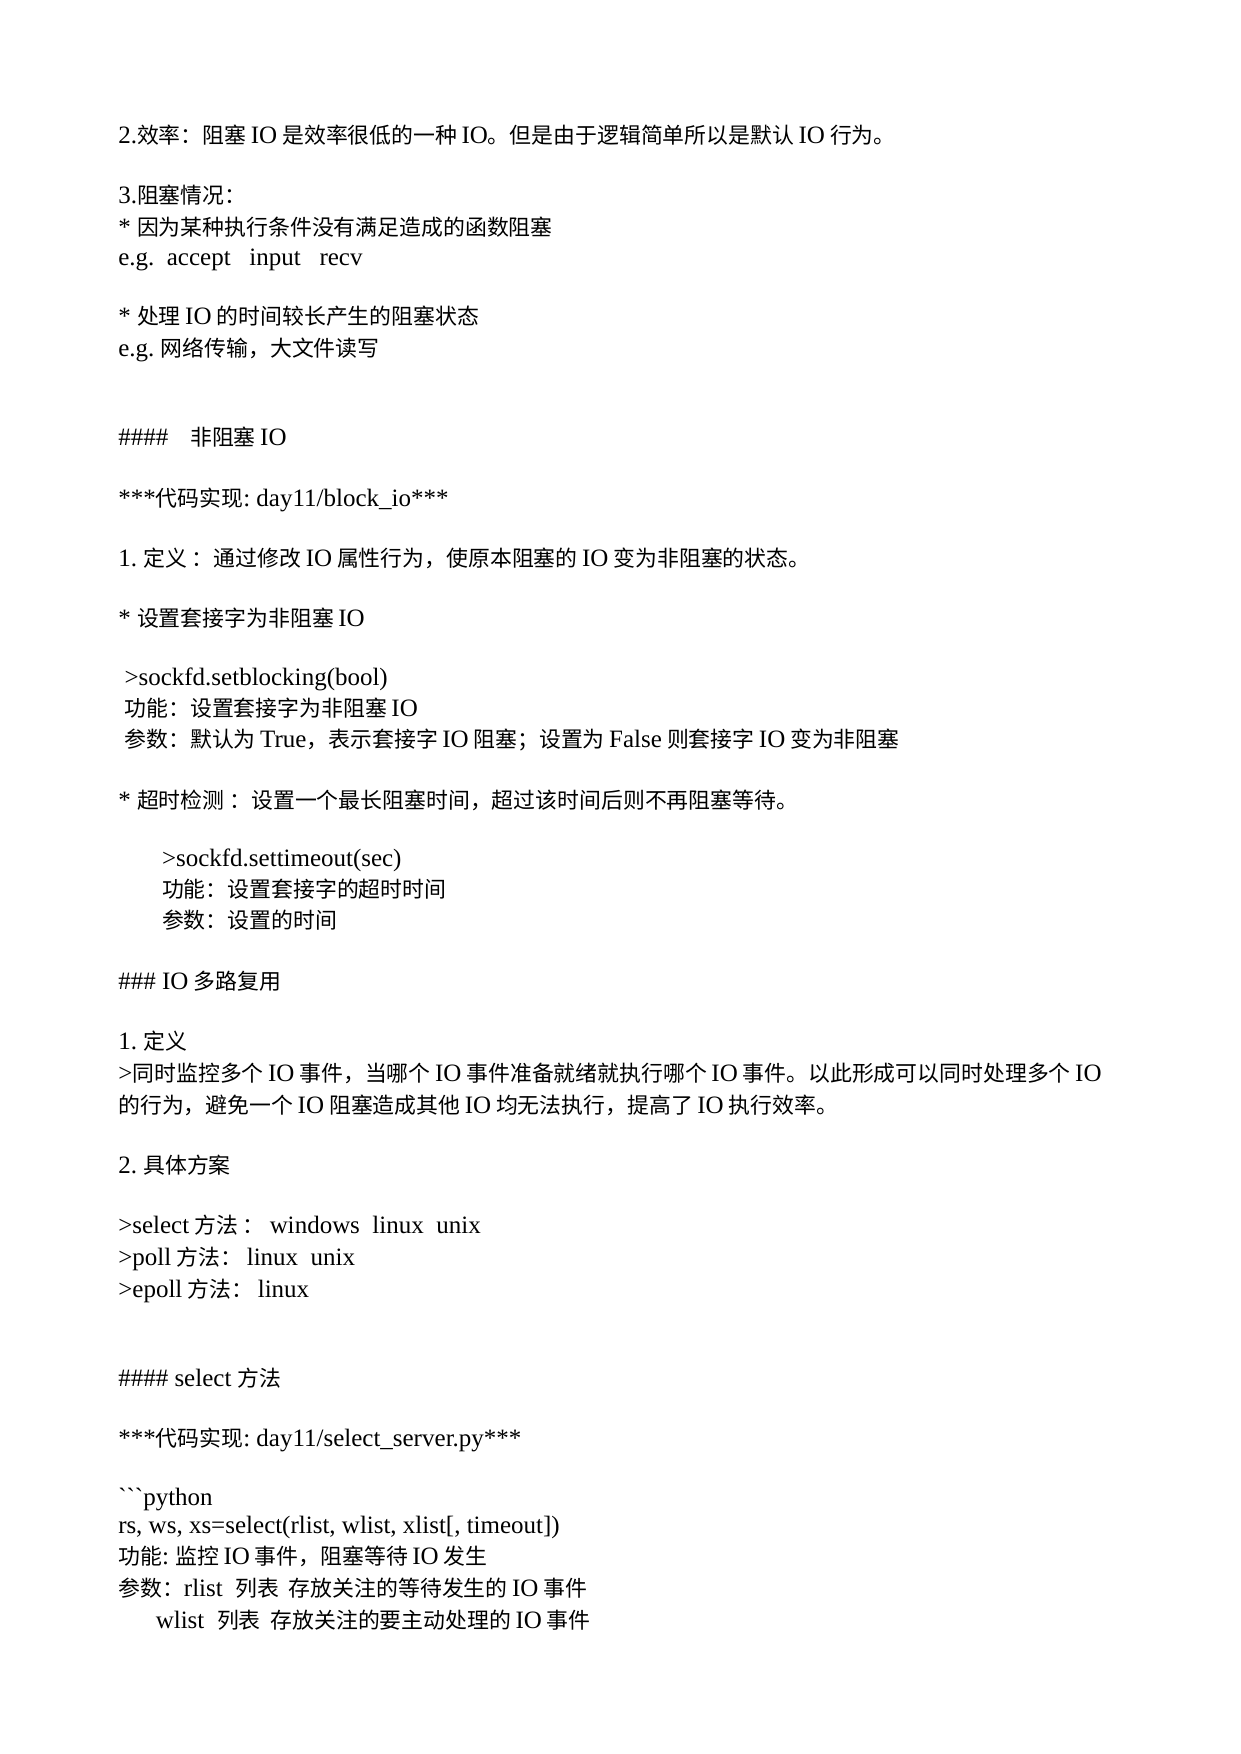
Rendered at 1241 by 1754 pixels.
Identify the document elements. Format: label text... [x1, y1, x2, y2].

text 2. 具体方案 [118, 1148, 1122, 1180]
text wlist 列表 存放关注的要主动处理的IO事件 [118, 1603, 1122, 1634]
text >epoll方法： linux [118, 1272, 1122, 1303]
text ***代码实现: day11/block_io*** [118, 481, 1122, 512]
text e.g. 网络传输，大文件读写 [118, 331, 1122, 363]
text #### 非阻塞IO [118, 420, 1122, 452]
text 功能：设置套接字的超时时间 [118, 872, 1122, 903]
text * 超时检测 ：设置一个最长阻塞时间，超过该时间后则不再阻塞等待。 [118, 783, 1122, 814]
text 1. 定义 ：通过修改IO属性行为，使原本阻塞的IO变为非阻塞的状态。 [118, 541, 1122, 573]
text * 处理IO的时间较长产生的阻塞状态 [118, 299, 1122, 331]
text rs, ws, xs=select(rlist, wlist, xlist[, timeout]) [118, 1511, 1122, 1539]
text * 因为某种执行条件没有满足造成的函数阻塞 [118, 210, 1122, 242]
text 参数：rlist 列表 存放关注的等待发生的IO事件 [118, 1571, 1122, 1603]
text 参数：默认为True，表示套接字IO阻塞；设置为False则套接字IO变为非阻塞 [118, 722, 1122, 754]
text >sockfd.settimeout(sec) [118, 843, 1122, 872]
text ```python [118, 1482, 1122, 1511]
text ***代码实现: day11/select_server.py*** [118, 1421, 1122, 1453]
text 功能: 监控IO事件，阻塞等待IO发生 [118, 1539, 1122, 1571]
text >sockfd.setblocking(bool) [118, 662, 1122, 691]
text * 设置套接字为非阻塞IO [118, 601, 1122, 633]
text >select方法 ： windows linux unix [118, 1208, 1122, 1240]
text 1. 定义 [118, 1024, 1122, 1056]
text >同时监控多个IO事件，当哪个IO事件准备就绪就执行哪个IO事件。以此形成可以同时处理多个IO的行为，避免一个IO阻塞造成其他IO均无法执行，提高了IO执行效率。 [118, 1056, 1122, 1119]
text ### IO多路复用 [118, 964, 1122, 996]
text 2.效率：阻塞IO是效率很低的一种IO。但是由于逻辑简单所以是默认IO行为。 [118, 118, 1122, 150]
text 3.阻塞情况： [118, 178, 1122, 210]
text 参数：设置的时间 [118, 903, 1122, 935]
text e.g. accept input recv [118, 242, 1122, 271]
text >poll方法： linux unix [118, 1240, 1122, 1272]
text #### select 方法 [118, 1361, 1122, 1393]
text 功能：设置套接字为非阻塞IO [118, 691, 1122, 722]
